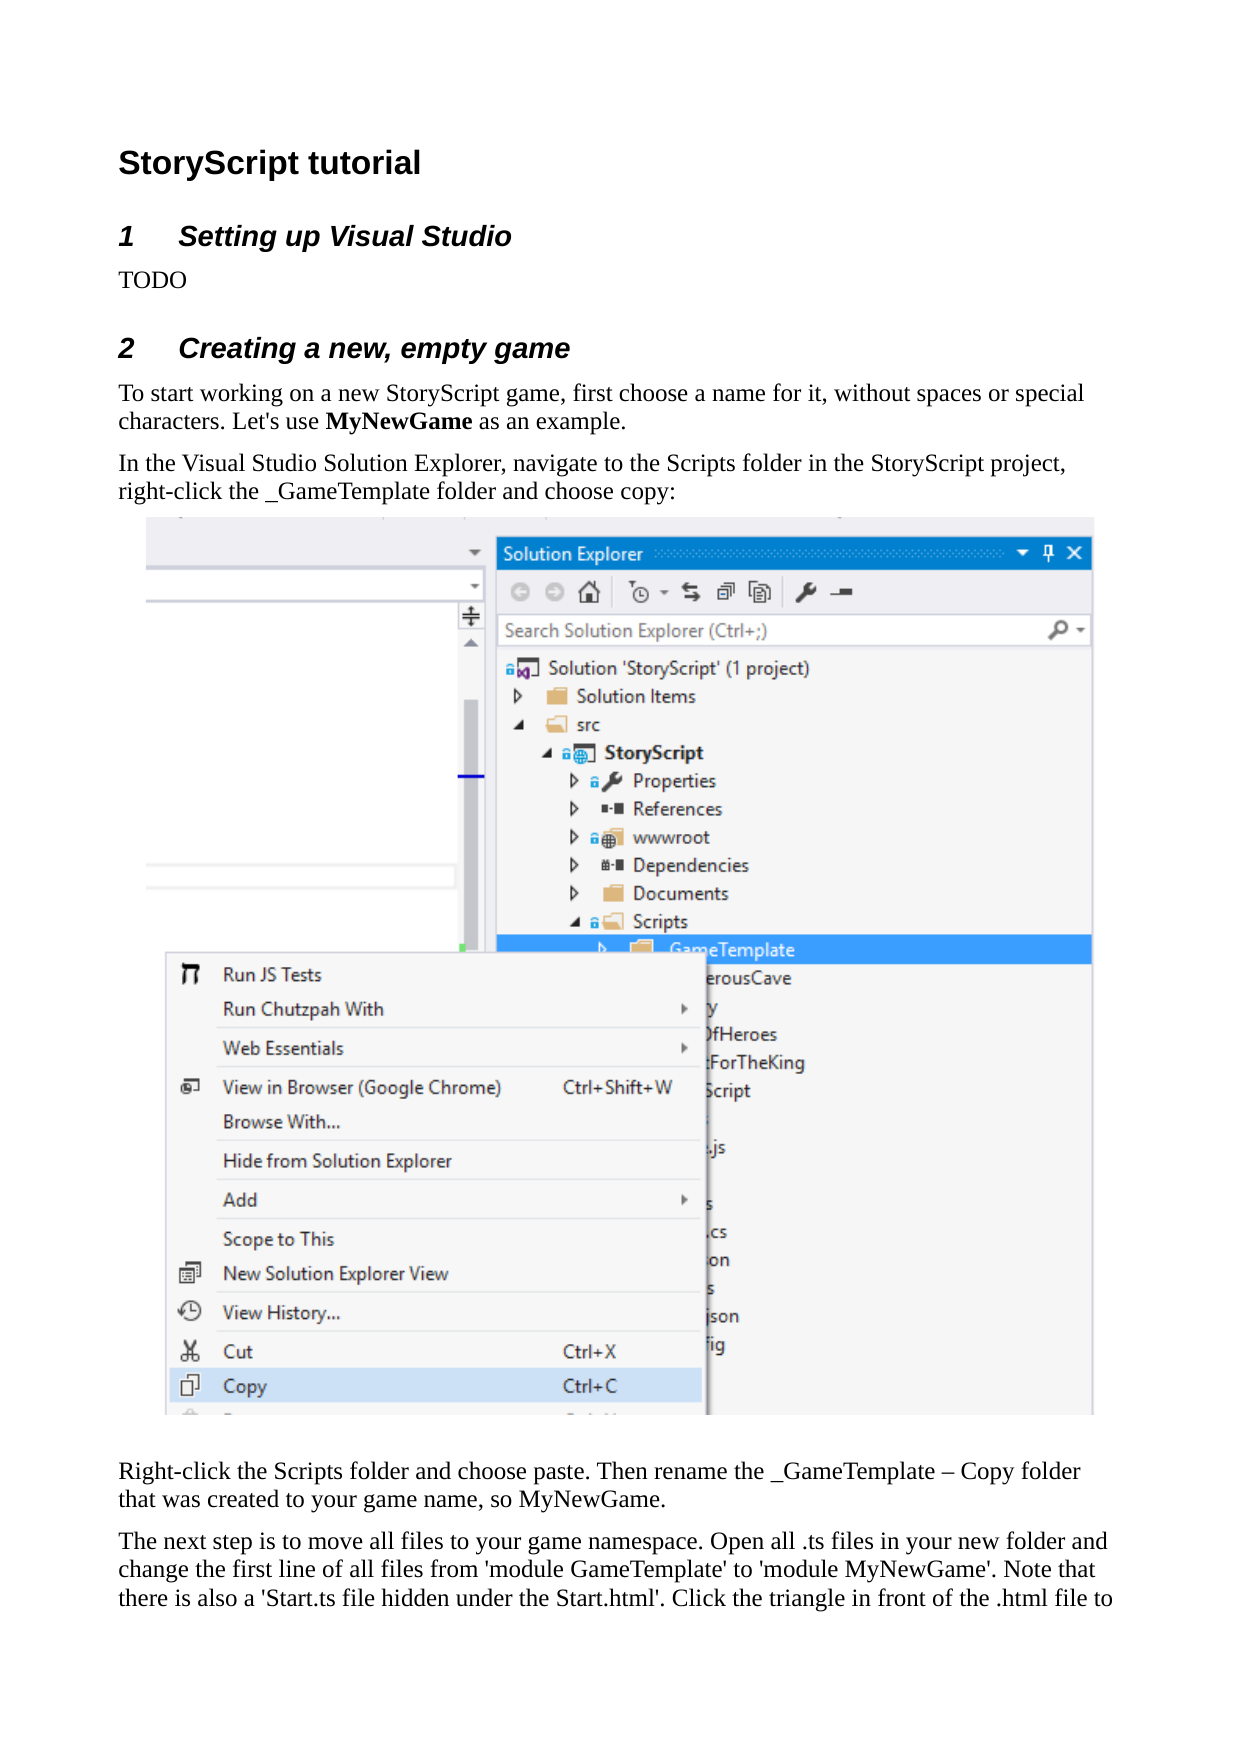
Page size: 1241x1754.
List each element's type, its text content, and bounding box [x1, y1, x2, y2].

text To start working on a new StoryScript game, first choose a name for it, without spaces or special characters. Let's use MyNewGame as an example. [118, 378, 1122, 435]
subtitle Creating a new, empty game [118, 332, 1122, 365]
text Right-click the Scripts folder and choose paste. Then rename the _GameTemplate – Copy folder that was created to your game name, so MyNewGame. [118, 1456, 1122, 1513]
text In the Visual Studio Solution Explorer, navigate to the Scripts folder in the StoryScript project, right-click the _GameTemplate folder and choose copy: [118, 448, 1122, 505]
text The next step is to move all files to your game namespace. Open all .ts files in your new folder and change the first line of all files from 'module GameTemplate' to 'module MyNewGame'. Note that there is also a 'Start.ts file hidden under the Start.html'. Click the triangle in front of the .html file to [118, 1526, 1122, 1612]
text TODO [118, 265, 1122, 294]
picture [145, 517, 1095, 1415]
subtitle StoryScript tutorial [118, 143, 1122, 182]
subtitle Setting up Visual Studio [118, 219, 1122, 253]
